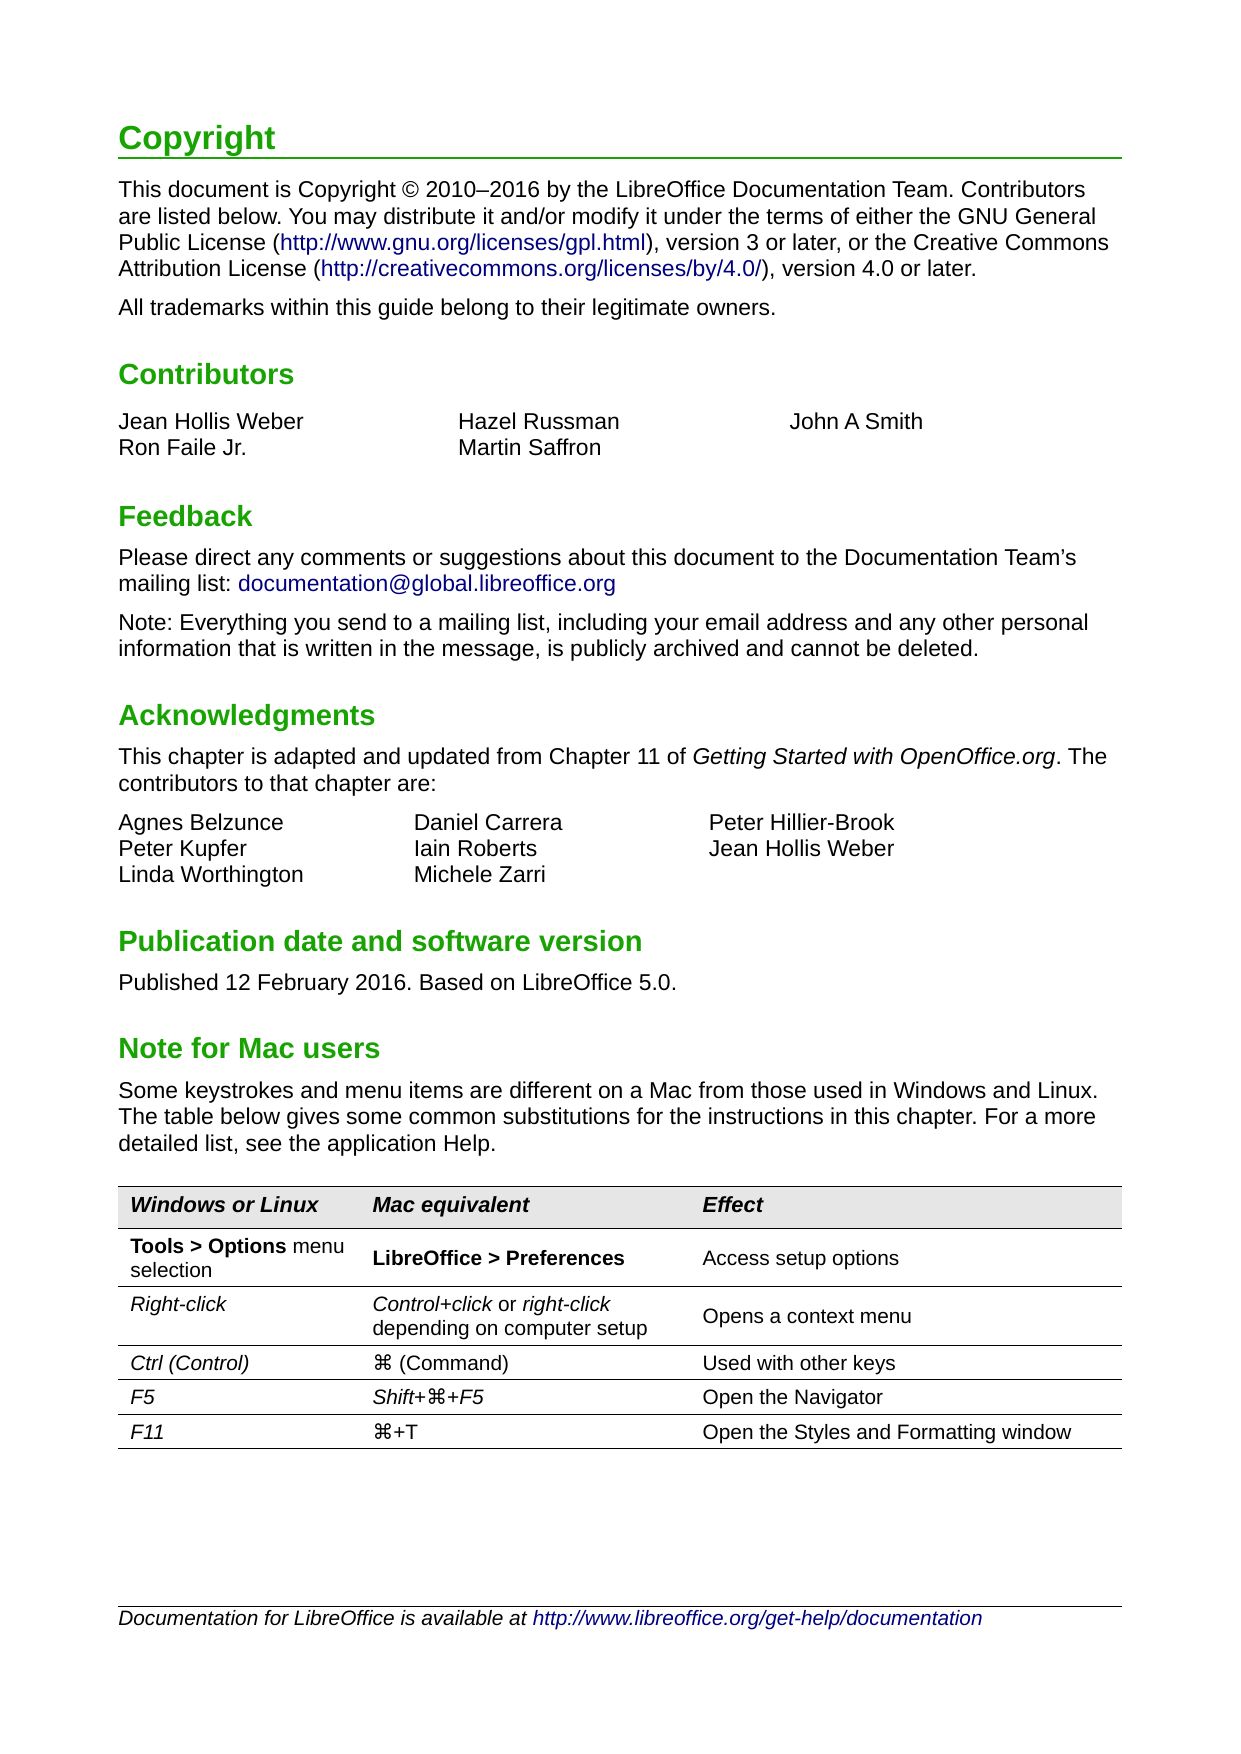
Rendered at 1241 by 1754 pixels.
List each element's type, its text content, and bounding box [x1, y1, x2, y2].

table_cell ⌘ (Command) [360, 1346, 690, 1379]
table_cell Ron Faile Jr. [118, 434, 458, 463]
table_cell F11 [118, 1415, 360, 1448]
table_header Windows or Linux [118, 1187, 360, 1228]
table_header Hazel Russman [458, 408, 789, 434]
table_cell Martin Saffron [458, 434, 789, 463]
table_cell Opens a context menu [690, 1287, 1122, 1344]
table_cell Tools > Options menu selection [118, 1229, 360, 1286]
text Published 12 February 2016. Based on LibreOffice 5.0. [118, 969, 1122, 995]
table_cell Used with other keys [690, 1346, 1122, 1379]
text Please direct any comments or suggestions about this document to the Documentation Team’s mailing list: documentation@global.libreoffice.org [118, 544, 1122, 597]
table_cell Open the Styles and Formatting window [690, 1415, 1122, 1448]
table_cell Access setup options [690, 1229, 1122, 1286]
table_cell ⌘+T [360, 1415, 690, 1448]
text All trademarks within this guide belong to their legitimate owners. [118, 294, 1122, 321]
table_cell Ctrl (Control) [118, 1346, 360, 1379]
subtitle Publication date and software version [118, 924, 1122, 957]
text Note: Everything you send to a mailing list, including your email address and any other personal information that is written in the message, is publicly archived and cannot be deleted. [118, 609, 1122, 662]
table_cell Control+click or right-click depending on computer setup [360, 1287, 690, 1344]
table_header Jean Hollis Weber [118, 408, 458, 434]
table_header Effect [690, 1187, 1122, 1228]
table_header Mac equivalent [360, 1187, 690, 1228]
text This chapter is adapted and updated from Chapter 11 of Getting Started with OpenOffice.org. The contributors to that chapter are: [118, 743, 1122, 796]
text Agnes Belzunce Daniel Carrera Peter Hillier-Brook Peter Kupfer Iain Roberts Jean Hollis Weber Linda Worthington Michele Zarri [118, 808, 1122, 887]
table_cell F5 [118, 1380, 360, 1413]
table_cell Shift+⌘+F5 [360, 1380, 690, 1413]
text Some keystrokes and menu items are different on a Mac from those used in Windows and Linux. The table below gives some common substitutions for the instructions in this chapter. For a more detailed list, see the application Help. [118, 1077, 1122, 1156]
subtitle Contributors [118, 357, 1122, 390]
table_cell Right-click [118, 1287, 360, 1344]
table_cell Open the Navigator [690, 1380, 1122, 1413]
table_header John A Smith [789, 408, 1122, 434]
subtitle Feedback [118, 498, 1122, 532]
subtitle Note for Mac users [118, 1031, 1122, 1065]
table_cell [789, 434, 1122, 463]
subtitle Copyright [118, 118, 1122, 157]
text This document is Copyright © 2010–2016 by the LibreOffice Documentation Team. Contributors are listed below. You may distribute it and/or modify it under the terms of either the GNU General Public License (http://www.gnu.org/licenses/gpl.html), version 3 or later, or the Creative Commons Attribution License (http://creativecommons.org/licenses/by/4.0/), version 4.0 or later. [118, 176, 1122, 282]
subtitle Acknowledgments [118, 698, 1122, 731]
table_cell LibreOffice > Preferences [360, 1229, 690, 1286]
